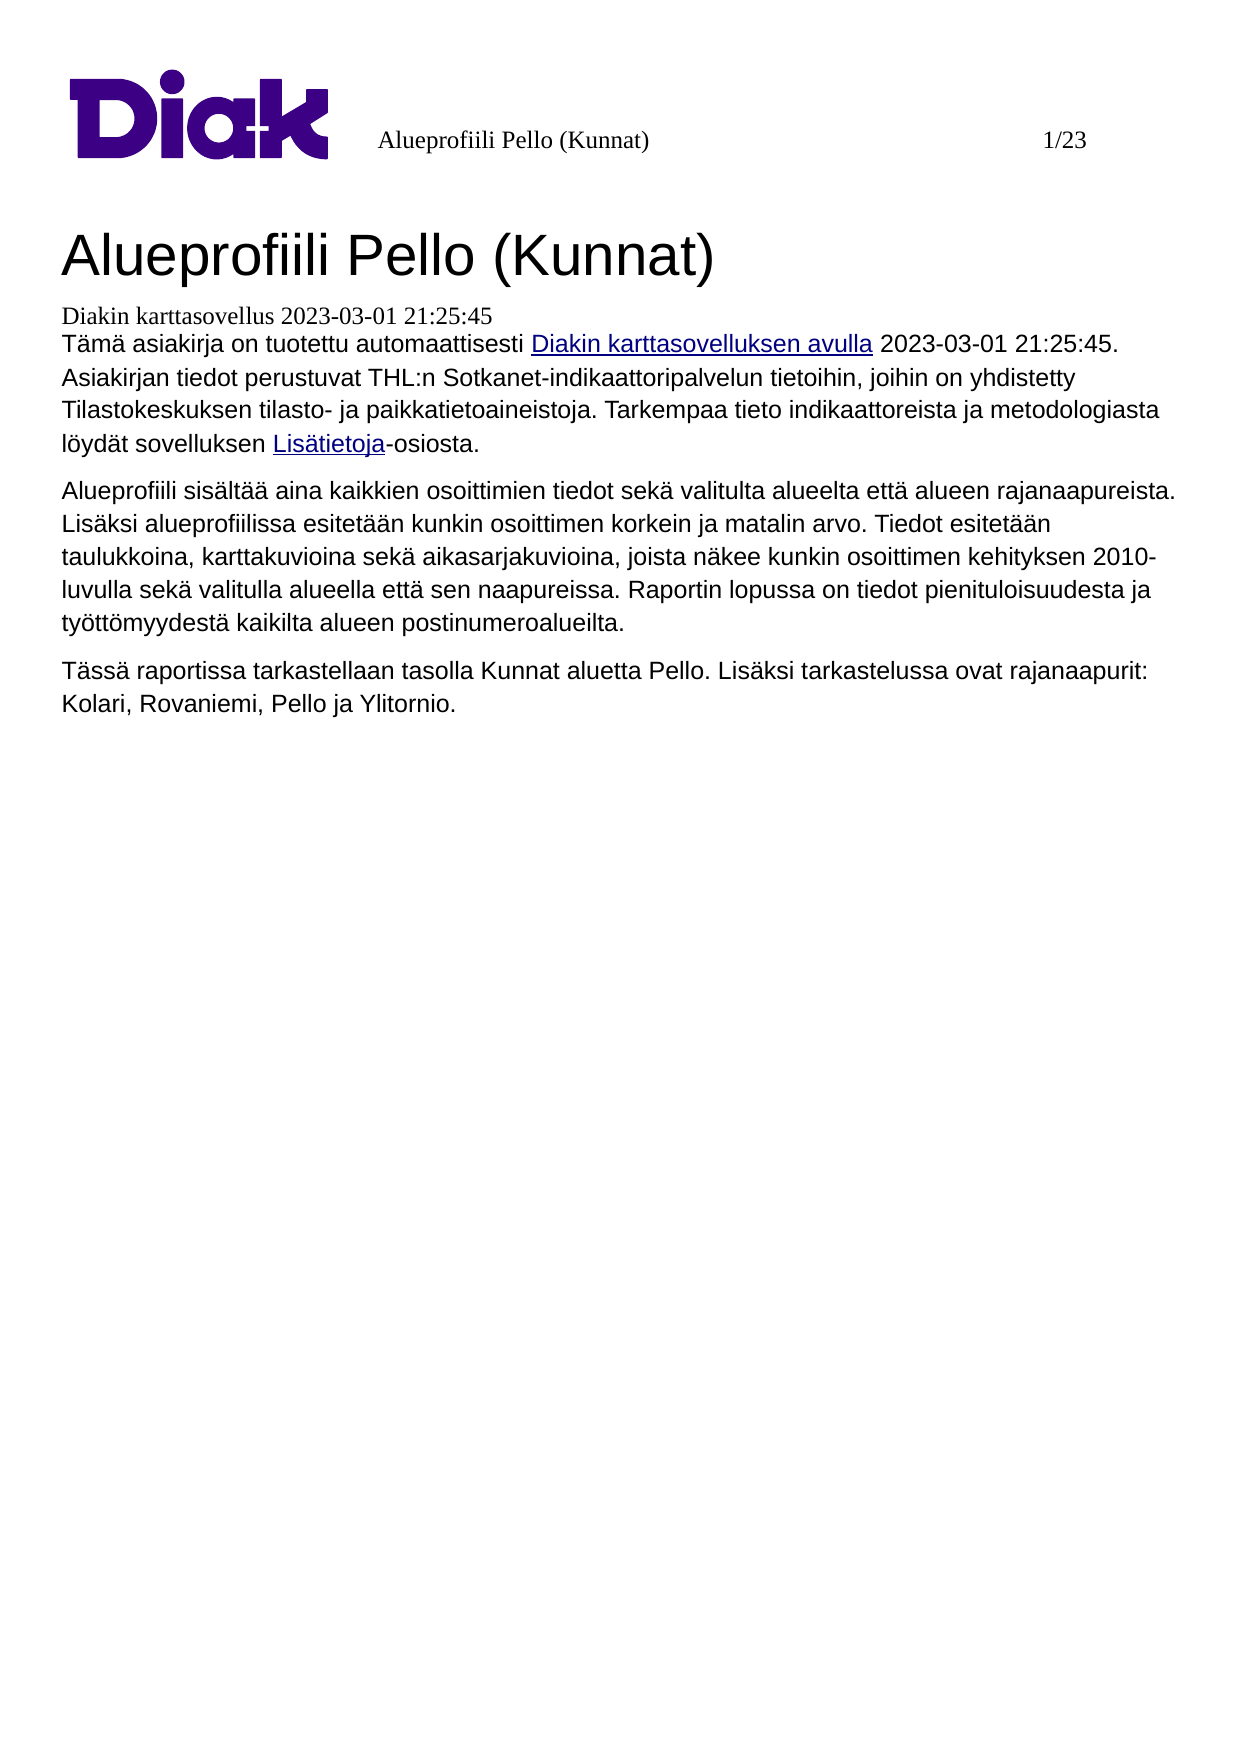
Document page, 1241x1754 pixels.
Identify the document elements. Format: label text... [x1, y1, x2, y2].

text Diakin karttasovellus 2023-03-01 21:25:45 [61, 301, 1179, 329]
text Tässä raportissa tarkastellaan tasolla Kunnat aluetta Pello. Lisäksi tarkastelussa ovat rajanaapurit: Kolari, Rovaniemi, Pello ja Ylitornio. [61, 656, 1179, 718]
title Alueprofiili Pello (Kunnat) [61, 221, 1179, 288]
text Alueprofiili sisältää aina kaikkien osoittimien tiedot sekä valitulta alueelta että alueen rajanaapureista. Lisäksi alueprofiilissa esitetään kunkin osoittimen korkein ja matalin arvo. Tiedot esitetään taulukkoina, karttakuvioina sekä aikasarjakuvioina, joista näkee kunkin osoittimen kehityksen 2010-luvulla sekä valitulla alueella että sen naapureissa. Raportin lopussa on tiedot pienituloisuudesta ja työttömyydestä kaikilta alueen postinumeroalueilta. [61, 476, 1179, 637]
text Tämä asiakirja on tuotettu automaattisesti Diakin karttasovelluksen avulla 2023-03-01 21:25:45. Asiakirjan tiedot perustuvat THL:n Sotkanet-indikaattoripalvelun tietoihin, joihin on yhdistetty Tilastokeskuksen tilasto- ja paikkatietoaineistoja. Tarkempaa tieto indikaattoreista ja metodologiasta löydät sovelluksen Lisätietoja-osiosta. [61, 329, 1179, 457]
